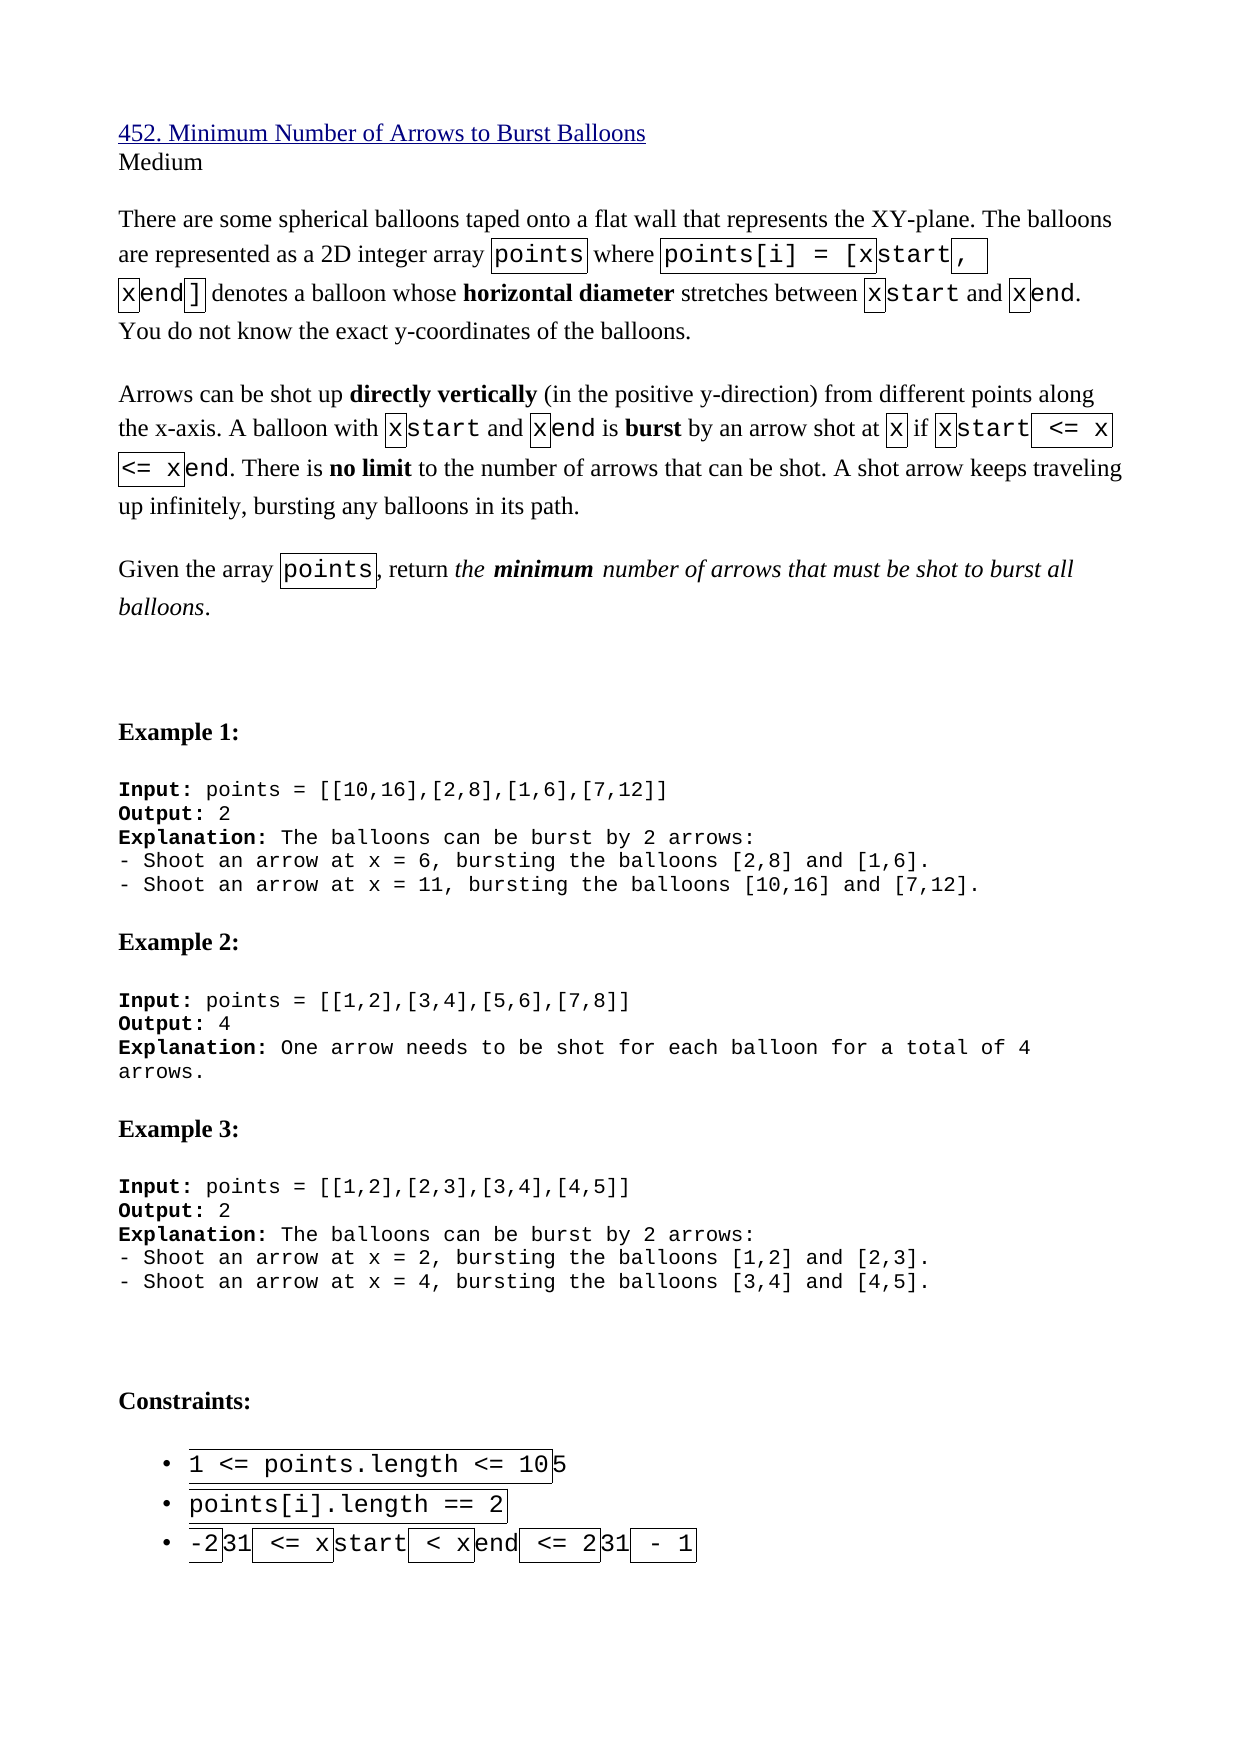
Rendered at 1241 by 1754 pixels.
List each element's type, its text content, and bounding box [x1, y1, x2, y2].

text - Shoot an arrow at x = 6, bursting the balloons [2,8] and [1,6]. [118, 850, 1122, 874]
list -231 <= xstart < xend <= 231 - 1 [162, 1528, 222, 1562]
list 1 <= points.length <= 105 [162, 1449, 552, 1483]
text There are some spherical balloons taped onto a flat wall that represents the XY-plane. The balloons are represented as a 2D integer array points where points[i] = [xstart, xend] denotes a balloon whose horizontal diameter stretches between xstart and xend. You do not know the exact y-coordinates of the balloons. [118, 204, 1122, 345]
text Output: 4 [118, 1013, 1122, 1037]
text Input: points = [[1,2],[2,3],[3,4],[4,5]] [118, 1176, 1122, 1200]
text 452. Minimum Number of Arrows to Burst Balloons [118, 118, 1122, 147]
text - Shoot an arrow at x = 2, bursting the balloons [1,2] and [2,3]. [118, 1247, 1122, 1271]
text Output: 2 [118, 803, 1122, 827]
text Constraints: [118, 1386, 1122, 1415]
list -231 <= xstart < xend <= 231 - 1 [601, 1528, 630, 1562]
text Input: points = [[10,16],[2,8],[1,6],[7,12]] [118, 779, 1122, 803]
text Example 2: [118, 927, 1122, 956]
text Explanation: The balloons can be burst by 2 arrows: [118, 1223, 1122, 1247]
text - Shoot an arrow at x = 4, bursting the balloons [3,4] and [4,5]. [118, 1271, 1122, 1294]
list points[i].length == 2 [162, 1488, 507, 1523]
text Example 1: [118, 717, 1122, 746]
text Input: points = [[1,2],[3,4],[5,6],[7,8]] [118, 990, 1122, 1013]
text Explanation: The balloons can be burst by 2 arrows: [118, 827, 1122, 850]
list -231 <= xstart < xend <= 231 - 1 [631, 1529, 696, 1562]
text Output: 2 [118, 1200, 1122, 1223]
list -231 <= xstart < xend <= 231 - 1 [253, 1529, 333, 1562]
text Arrows can be shot up directly vertically (in the positive y-direction) from different points along the x-axis. A balloon with xstart and xend is burst by an arrow shot at x if xstart <= x <= xend. There is no limit to the number of arrows that can be shot. A shot arrow keeps traveling up infinitely, bursting any balloons in its path. [118, 379, 1122, 519]
list -231 <= xstart < xend <= 231 - 1 [697, 1528, 1122, 1562]
text - Shoot an arrow at x = 11, bursting the balloons [10,16] and [7,12]. [118, 874, 1122, 898]
list -231 <= xstart < xend <= 231 - 1 [409, 1529, 474, 1562]
list [508, 1488, 1122, 1523]
list -231 <= xstart < xend <= 231 - 1 [520, 1529, 600, 1562]
list -231 <= xstart < xend <= 231 - 1 [223, 1528, 252, 1562]
list -231 <= xstart < xend <= 231 - 1 [334, 1528, 408, 1562]
text Given the array points, return the minimum number of arrows that must be shot to burst all balloons. [118, 553, 1122, 621]
text Example 3: [118, 1114, 1122, 1142]
list 1 <= points.length <= 105 [553, 1449, 1122, 1483]
text Medium [118, 147, 1122, 176]
text Explanation: One arrow needs to be shot for each balloon for a total of 4 arrows. [118, 1037, 1122, 1084]
list -231 <= xstart < xend <= 231 - 1 [475, 1528, 519, 1562]
